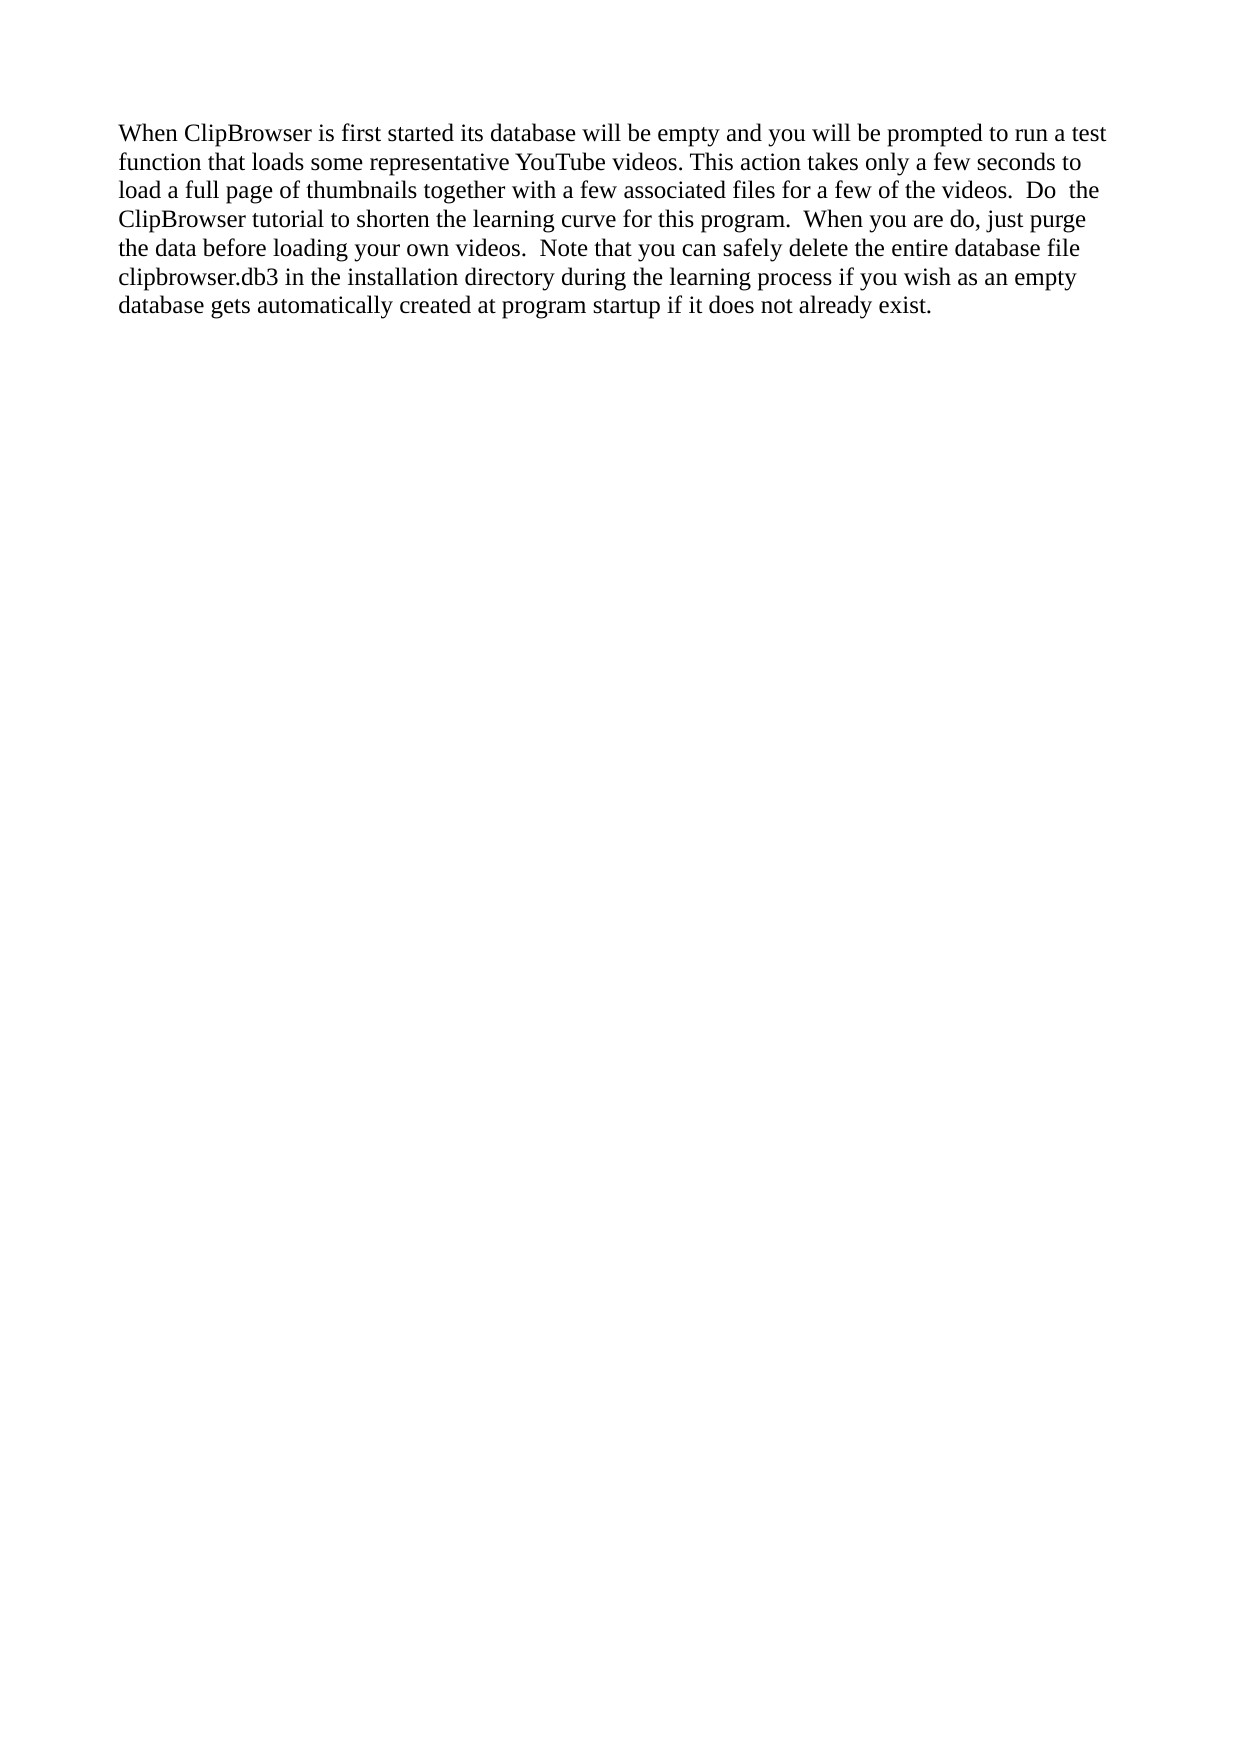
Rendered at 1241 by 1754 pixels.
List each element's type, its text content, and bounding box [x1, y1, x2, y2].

text When ClipBrowser is first started its database will be empty and you will be prompted to run a test function that loads some representative YouTube videos. This action takes only a few seconds to load a full page of thumbnails together with a few associated files for a few of the videos. Do the ClipBrowser tutorial to shorten the learning curve for this program. When you are do, just purge the data before loading your own videos. Note that you can safely delete the entire database file clipbrowser.db3 in the installation directory during the learning process if you wish as an empty database gets automatically created at program startup if it does not already exist. [118, 118, 1122, 319]
